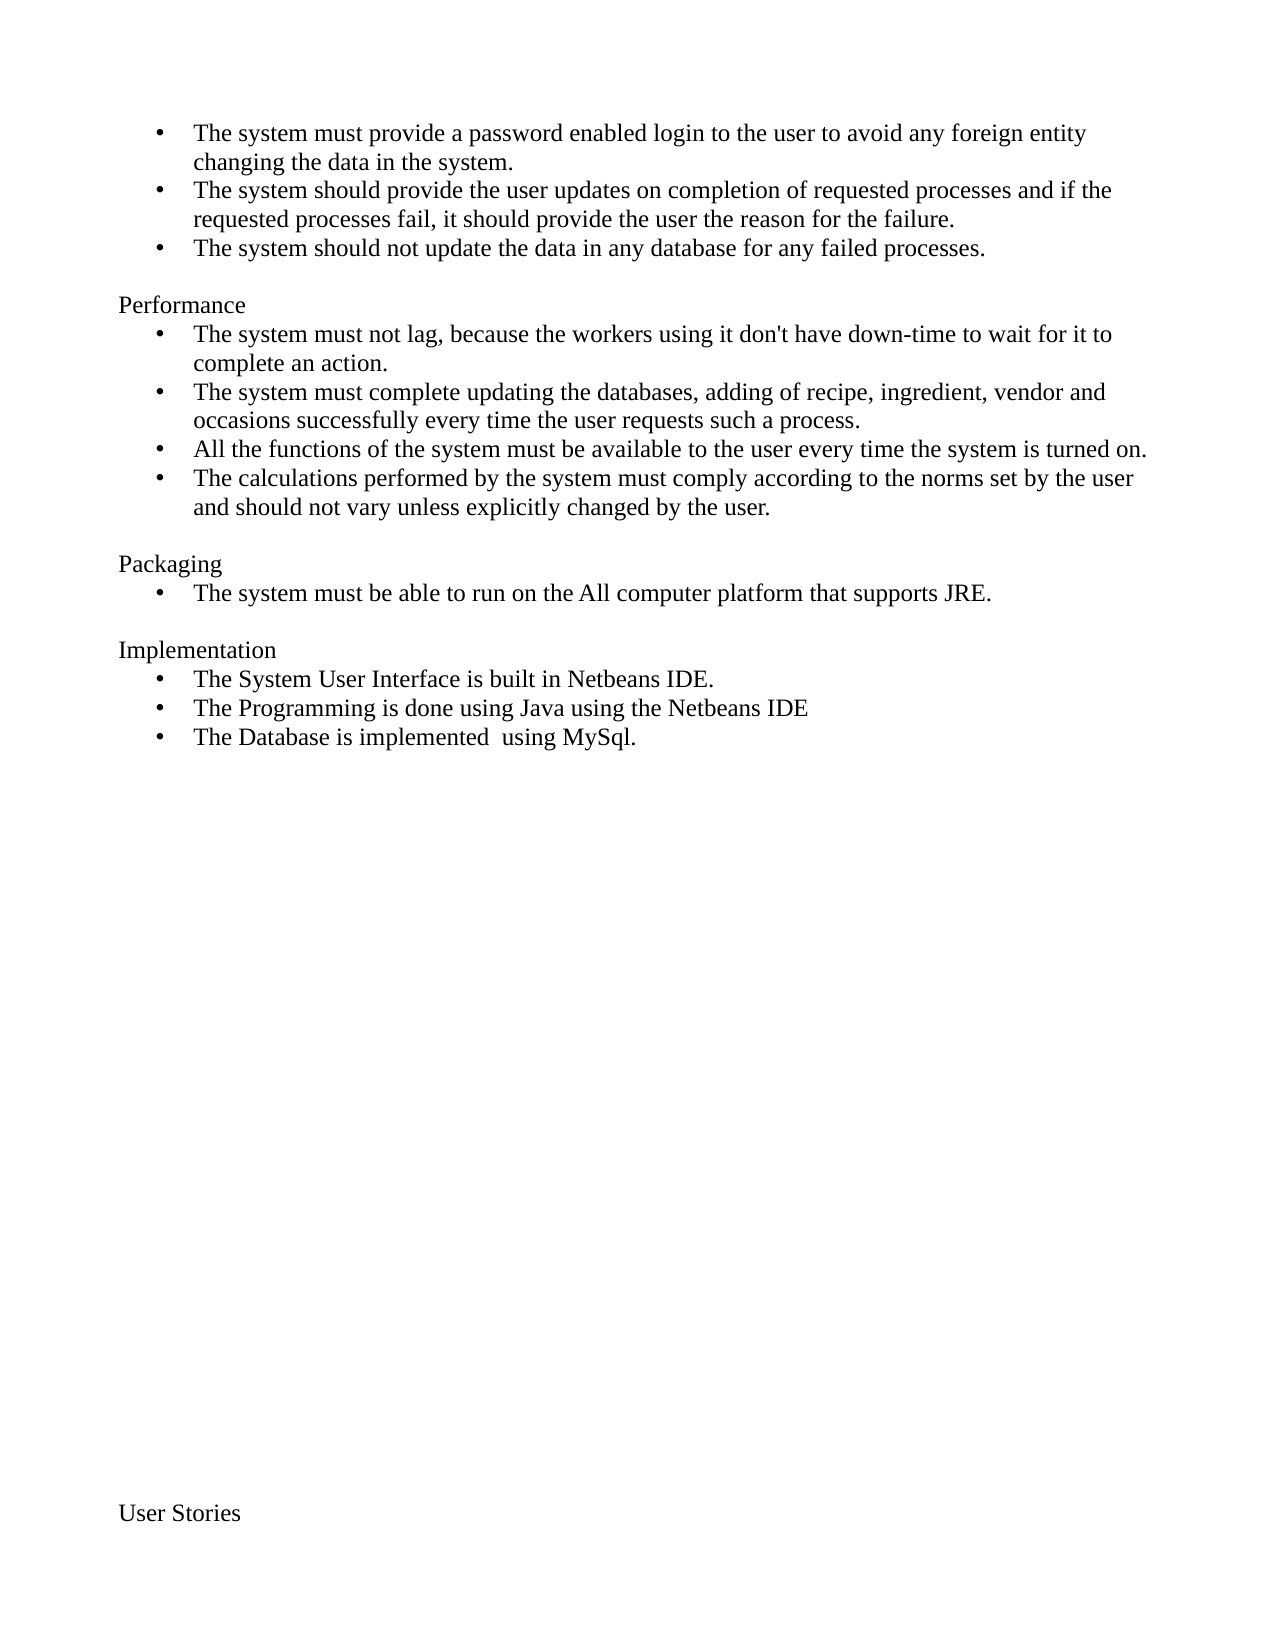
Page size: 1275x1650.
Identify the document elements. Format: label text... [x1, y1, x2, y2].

text Implementation [118, 636, 1157, 664]
text Packaging [118, 549, 1157, 578]
list The system must be able to run on the All computer platform that supports JRE. [156, 578, 1157, 607]
text Performance [118, 291, 1157, 319]
list The system must provide a password enabled login to the user to avoid any foreign entity changing the data in the system. [156, 118, 1157, 176]
list The System User Interface is built in Netbeans IDE. [156, 664, 1157, 693]
list The system should provide the user updates on completion of requested processes and if the requested processes fail, it should provide the user the reason for the failure. [156, 176, 1157, 233]
list The system should not update the data in any database for any failed processes. [156, 233, 1157, 262]
text User Stories [118, 1498, 1157, 1527]
list The Programming is done using Java using the Netbeans IDE [156, 693, 1157, 722]
list The calculations performed by the system must comply according to the norms set by the user and should not vary unless explicitly changed by the user. [156, 463, 1157, 521]
list The system must complete updating the databases, adding of recipe, ingredient, vendor and occasions successfully every time the user requests such a process. [156, 377, 1157, 434]
list The system must not lag, because the workers using it don't have down-time to wait for it to complete an action. [156, 319, 1157, 377]
list All the functions of the system must be available to the user every time the system is turned on. [156, 434, 1157, 463]
list The Database is implemented using MySql. [156, 722, 1157, 751]
